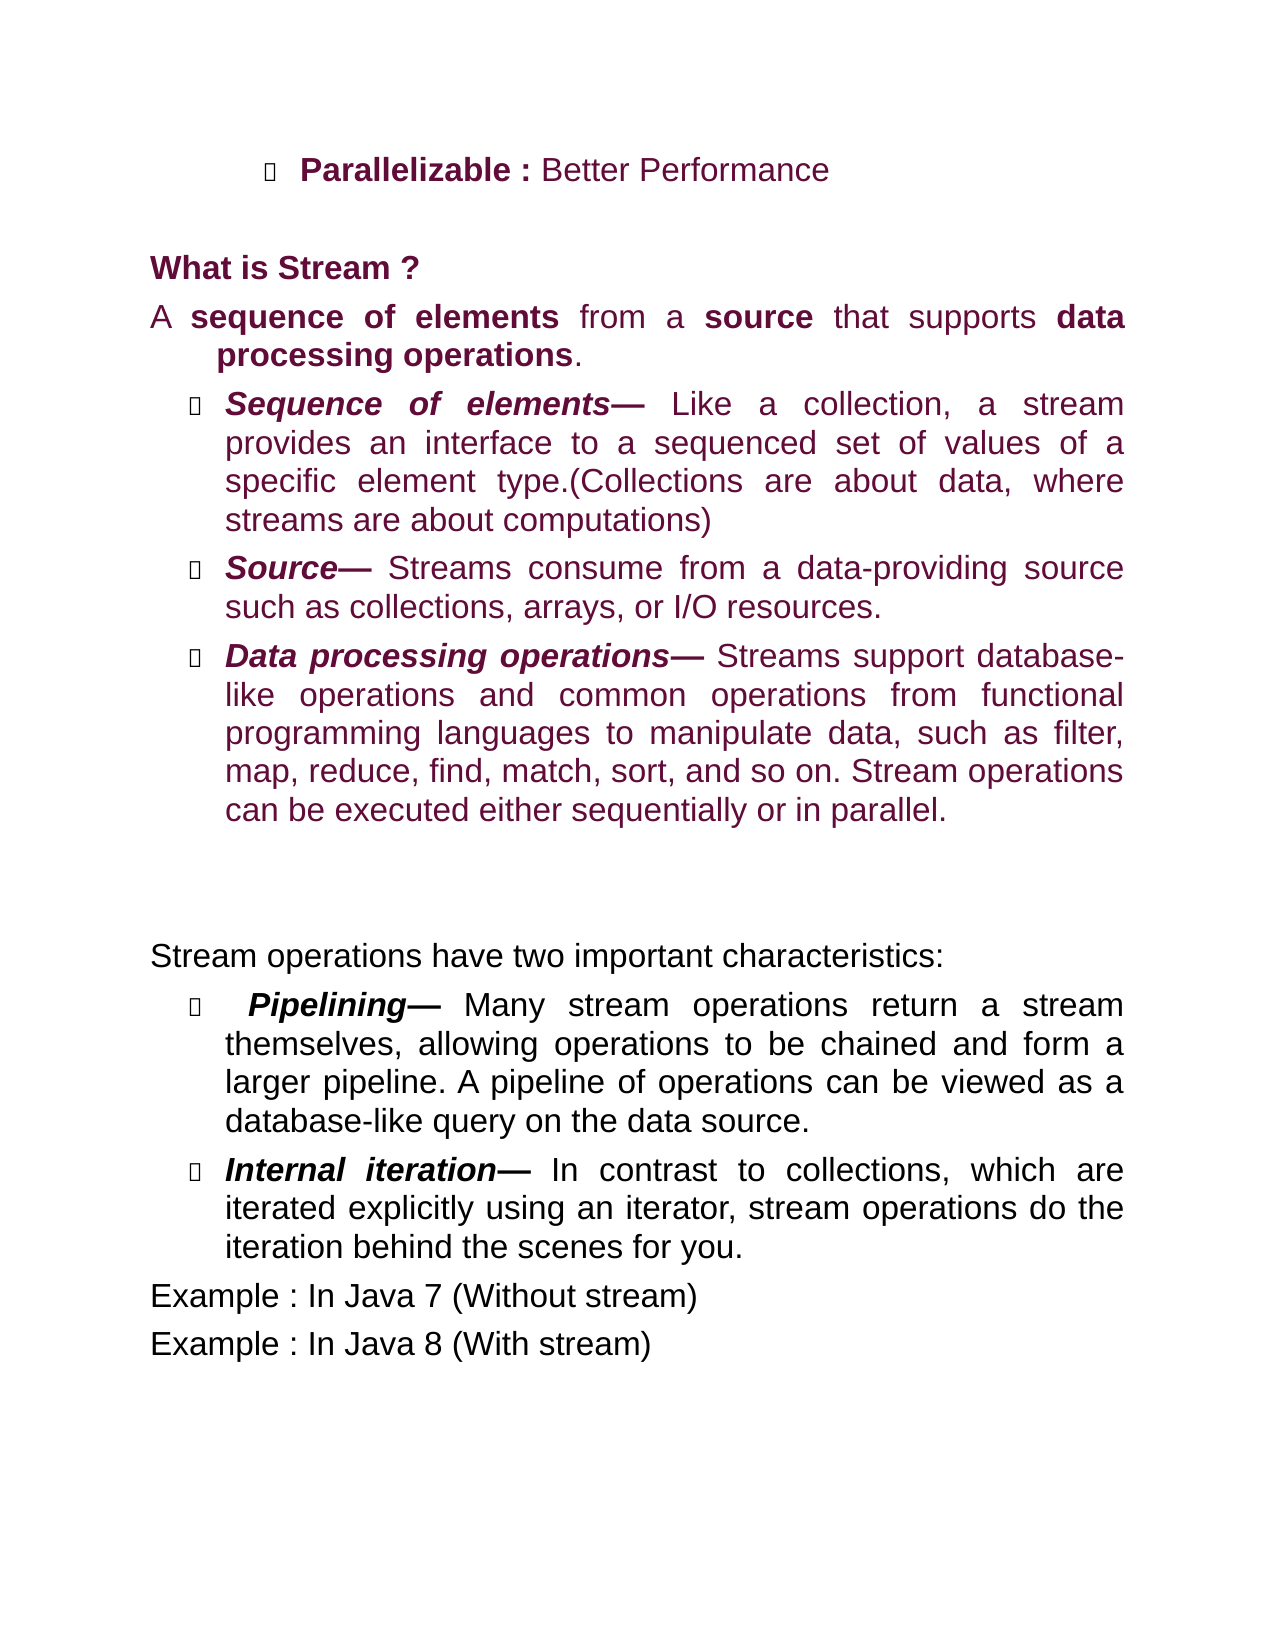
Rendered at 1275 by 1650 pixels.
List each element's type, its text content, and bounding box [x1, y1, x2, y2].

subtitle Pipelining— Many stream operations return a stream themselves, allowing operations to be chained and form a larger pipeline. A pipeline of operations can be viewed as a database-like query on the data source. [187, 985, 1125, 1139]
subtitle Sequence of elements— Like a collection, a stream provides an interface to a sequenced set of values of a specific element type.(Collections are about data, where streams are about computations) [187, 384, 1125, 538]
subtitle Data processing operations— Streams support database-like operations and common operations from functional programming languages to manipulate data, such as filter, map, reduce, find, match, sort, and so on. Stream operations can be executed either sequentially or in parallel. [187, 636, 1125, 828]
subtitle Source— Streams consume from a data-providing source such as collections, arrays, or I/O resources. [187, 548, 1125, 626]
subtitle What is Stream ? [150, 248, 1125, 286]
subtitle Example : In Java 8 (With stream) [150, 1324, 1125, 1363]
subtitle Internal iteration— In contrast to collections, which are iterated explicitly using an iterator, stream operations do the iteration behind the scenes for you. [187, 1150, 1125, 1265]
subtitle Parallelizable : Better Performance [262, 150, 1125, 189]
subtitle Stream operations have two important characteristics: [150, 936, 1125, 975]
subtitle Example : In Java 7 (Without stream) [150, 1276, 1125, 1314]
subtitle A sequence of elements from a source that supports data processing operations. [150, 297, 1125, 374]
